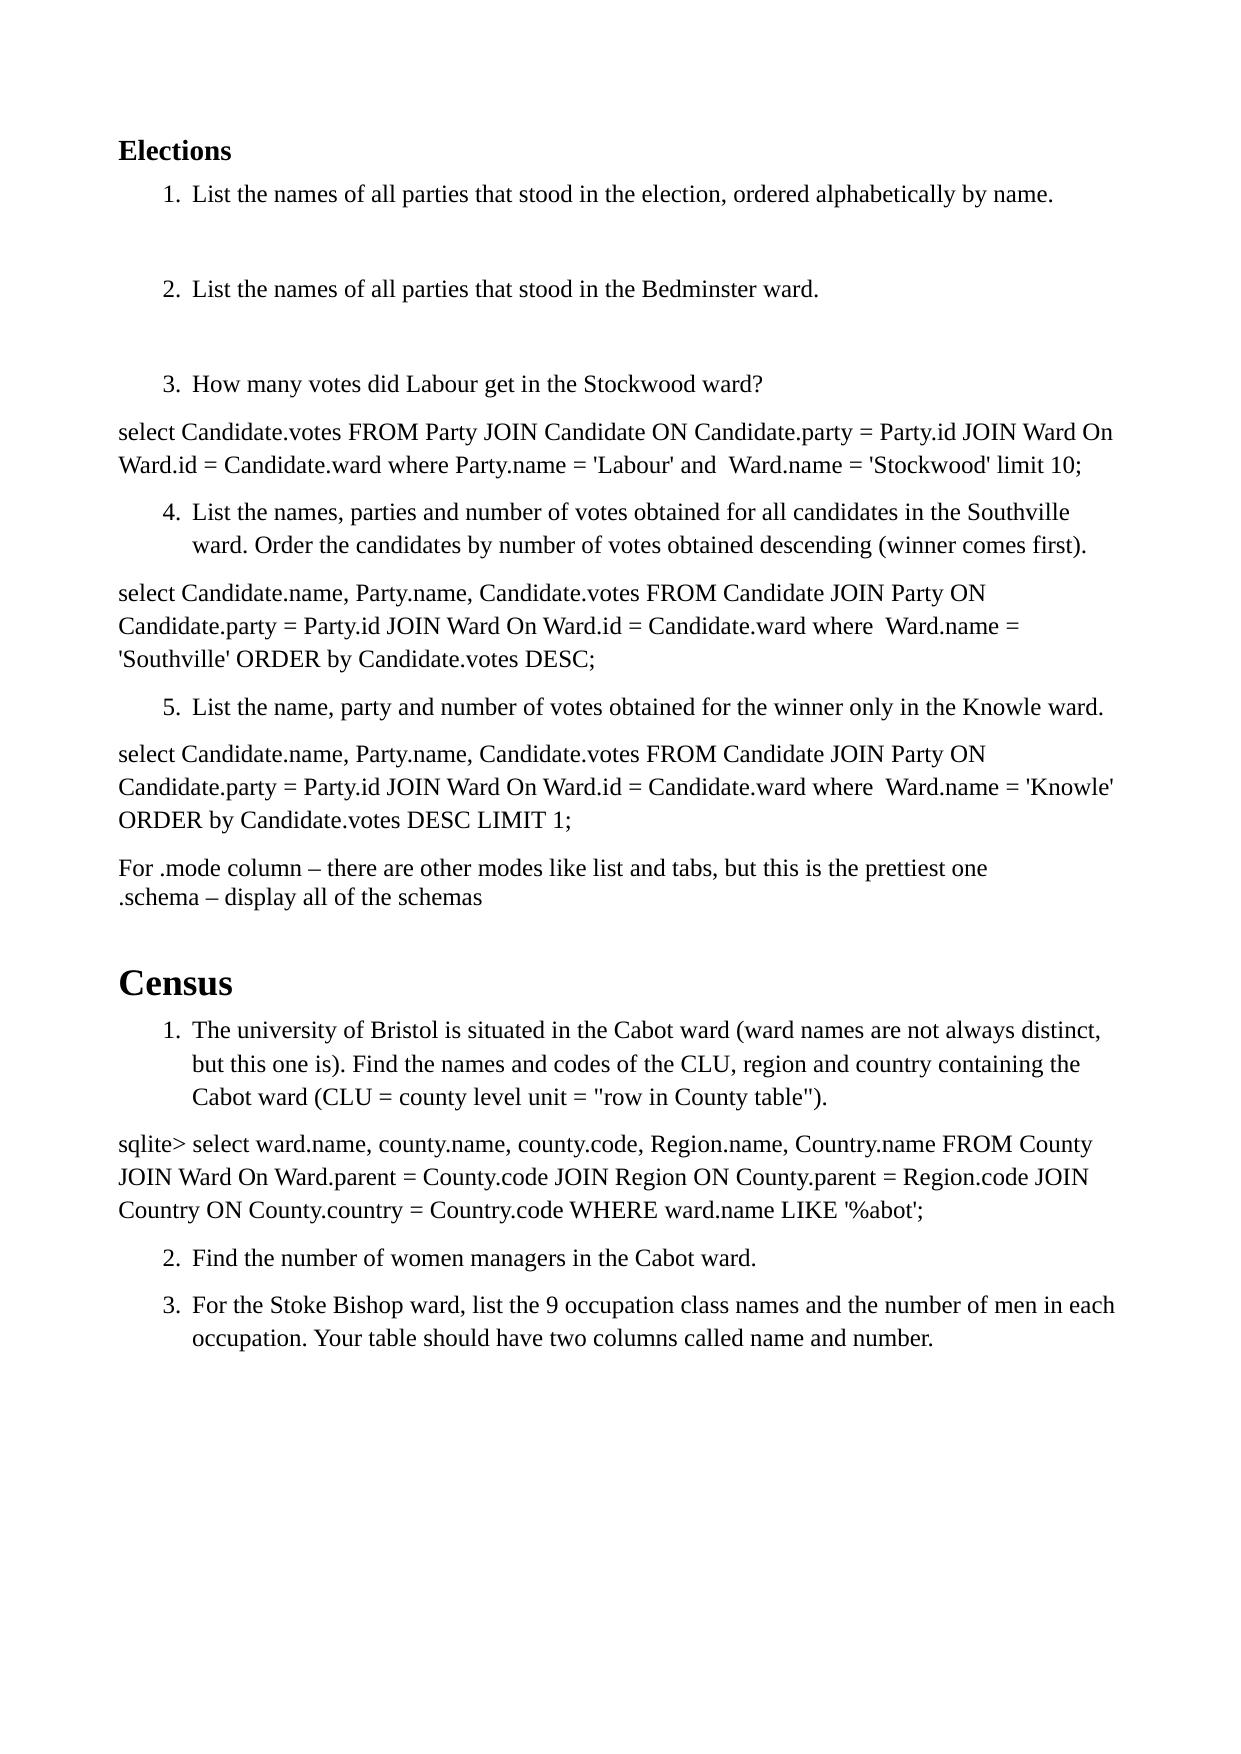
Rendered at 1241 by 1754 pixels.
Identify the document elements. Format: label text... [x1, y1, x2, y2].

text sqlite> select ward.name, county.name, county.code, Region.name, Country.name FROM County JOIN Ward On Ward.parent = County.code JOIN Region ON County.parent = Region.code JOIN Country ON County.country = Country.code WHERE ward.name LIKE '%abot'; [118, 1129, 1122, 1224]
list Find the number of women managers in the Cabot ward. [162, 1243, 1122, 1272]
list List the name, party and number of votes obtained for the winner only in the Knowle ward. [162, 692, 1122, 720]
text select Candidate.name, Party.name, Candidate.votes FROM Candidate JOIN Party ON Candidate.party = Party.id JOIN Ward On Ward.id = Candidate.ward where Ward.name = 'Knowle' ORDER by Candidate.votes DESC LIMIT 1; [118, 739, 1122, 834]
list How many votes did Labour get in the Stockwood ward? [162, 369, 1122, 398]
subtitle Elections [118, 133, 1122, 166]
text select Candidate.votes FROM Party JOIN Candidate ON Candidate.party = Party.id JOIN Ward On Ward.id = Candidate.ward where Party.name = 'Labour' and Ward.name = 'Stockwood' limit 10; [118, 417, 1122, 478]
list List the names of all parties that stood in the election, ordered alphabetically by name. [162, 179, 1122, 207]
text For .mode column – there are other modes like list and tabs, but this is the prettiest one [118, 853, 1122, 882]
list List the names, parties and number of votes obtained for all candidates in the Southville ward. Order the candidates by number of votes obtained descending (winner comes first). [162, 497, 1122, 559]
list The university of Bristol is situated in the Cabot ward (ward names are not always distinct, but this one is). Find the names and codes of the CLU, region and country containing the Cabot ward (CLU = county level unit = "row in County table"). [162, 1016, 1122, 1110]
list List the names of all parties that stood in the Bedminster ward. [162, 274, 1122, 303]
subtitle Census [118, 960, 1122, 1003]
list For the Stoke Bishop ward, list the 9 occupation class names and the number of men in each occupation. Your table should have two columns called name and number. [162, 1291, 1122, 1352]
text .schema – display all of the schemas [118, 882, 1122, 910]
text select Candidate.name, Party.name, Candidate.votes FROM Candidate JOIN Party ON Candidate.party = Party.id JOIN Ward On Ward.id = Candidate.ward where Ward.name = 'Southville' ORDER by Candidate.votes DESC; [118, 578, 1122, 673]
